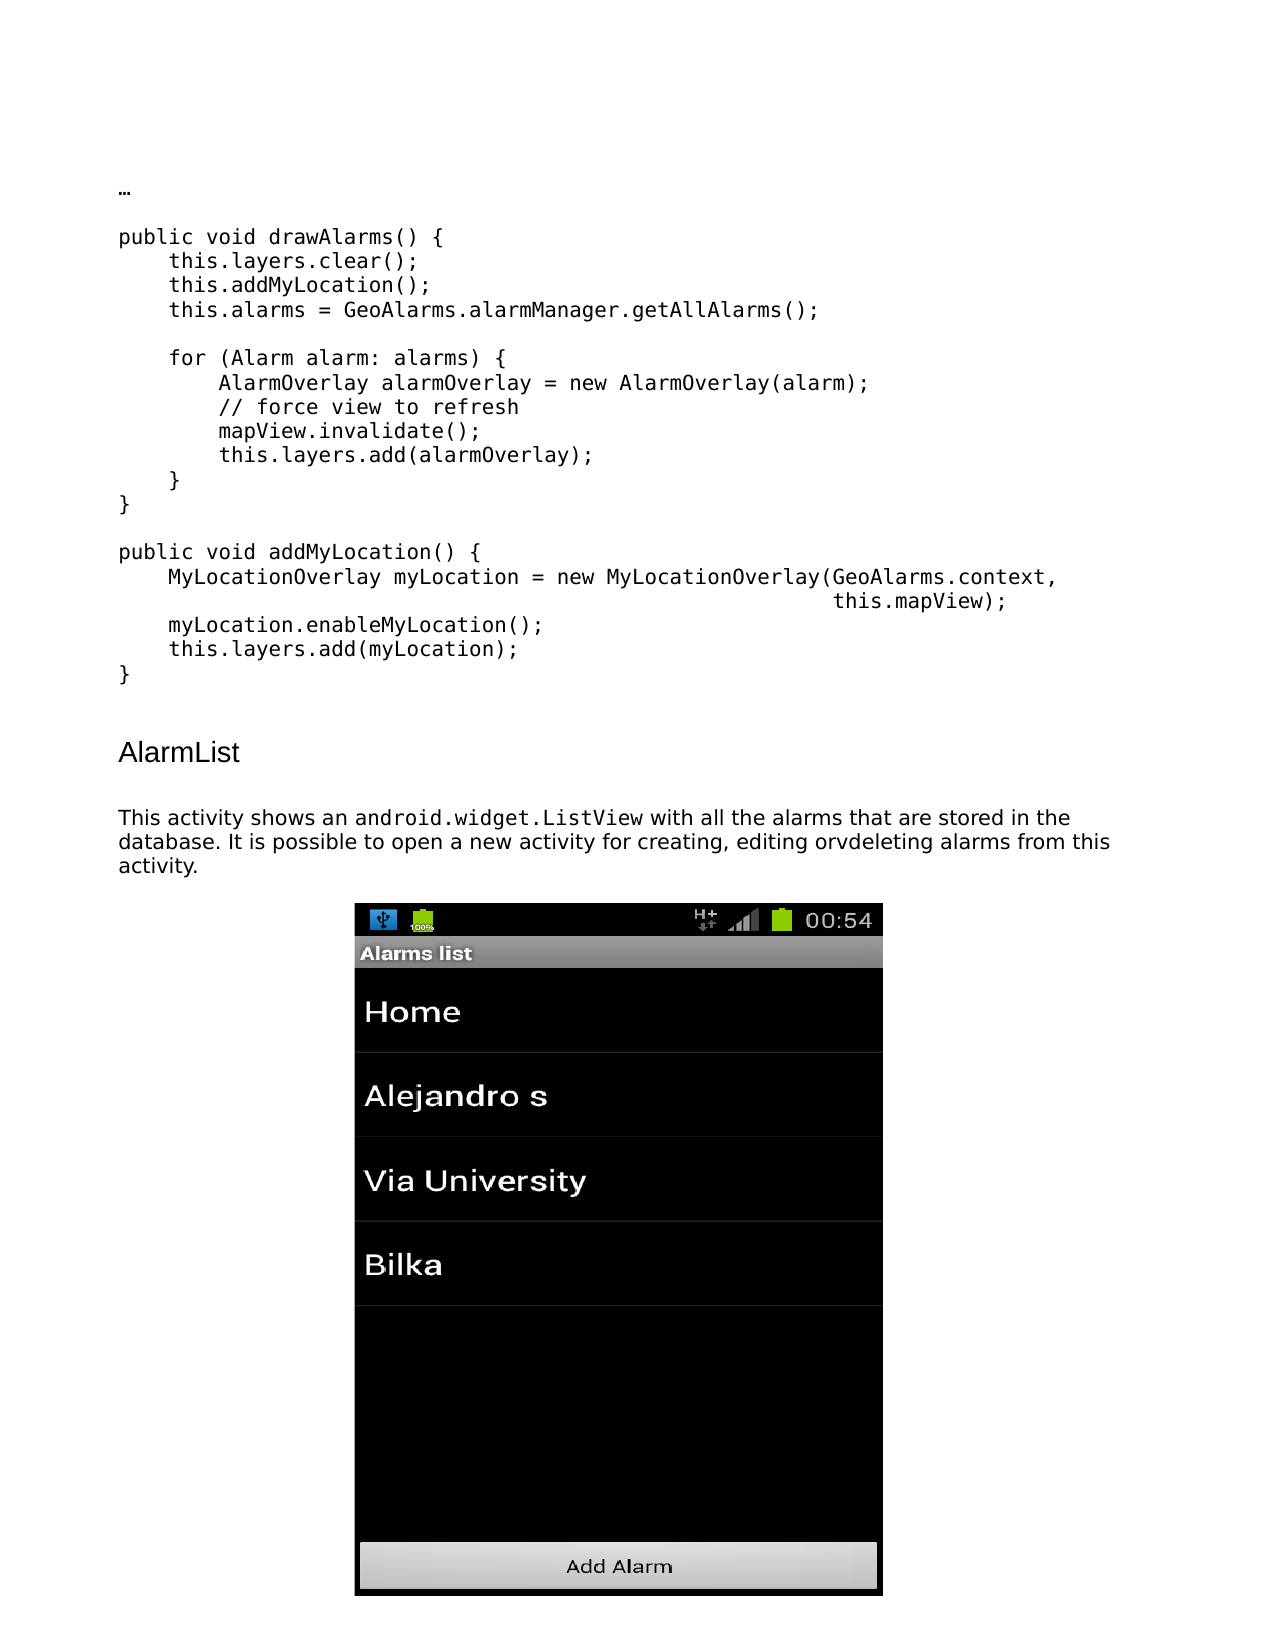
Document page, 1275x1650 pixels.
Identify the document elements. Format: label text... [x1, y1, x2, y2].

text this.layers.add(alarmOverlay); [118, 443, 1157, 468]
text This activity shows an android.widget.ListView with all the alarms that are stored in the [118, 806, 1157, 830]
text AlarmOverlay alarmOverlay = new AlarmOverlay(alarm); [118, 371, 1157, 395]
text this.alarms = GeoAlarms.alarmManager.getAllAlarms(); [118, 298, 1157, 322]
text this.layers.add(myLocation); [118, 637, 1157, 662]
text } [118, 662, 1157, 686]
text MyLocationOverlay myLocation = new MyLocationOverlay(GeoAlarms.context, [118, 565, 1157, 589]
text public void addMyLocation() { [118, 540, 1157, 565]
text this.layers.clear(); [118, 249, 1157, 273]
text myLocation.enableMyLocation(); [118, 613, 1157, 637]
subtitle AlarmList [118, 735, 1157, 769]
text } [118, 468, 1157, 492]
picture [354, 903, 883, 1596]
text this.mapView); [118, 589, 1157, 613]
text // force view to refresh [118, 395, 1157, 419]
text for (Alarm alarm: alarms) { [118, 346, 1157, 371]
text database. It is possible to open a new activity for creating, editing orvdeleting alarms from this activity. [118, 830, 1157, 878]
text mapView.invalidate(); [118, 419, 1157, 443]
text public void drawAlarms() { [118, 225, 1157, 249]
text … [118, 176, 1157, 201]
text } [118, 492, 1157, 516]
text this.addMyLocation(); [118, 273, 1157, 298]
